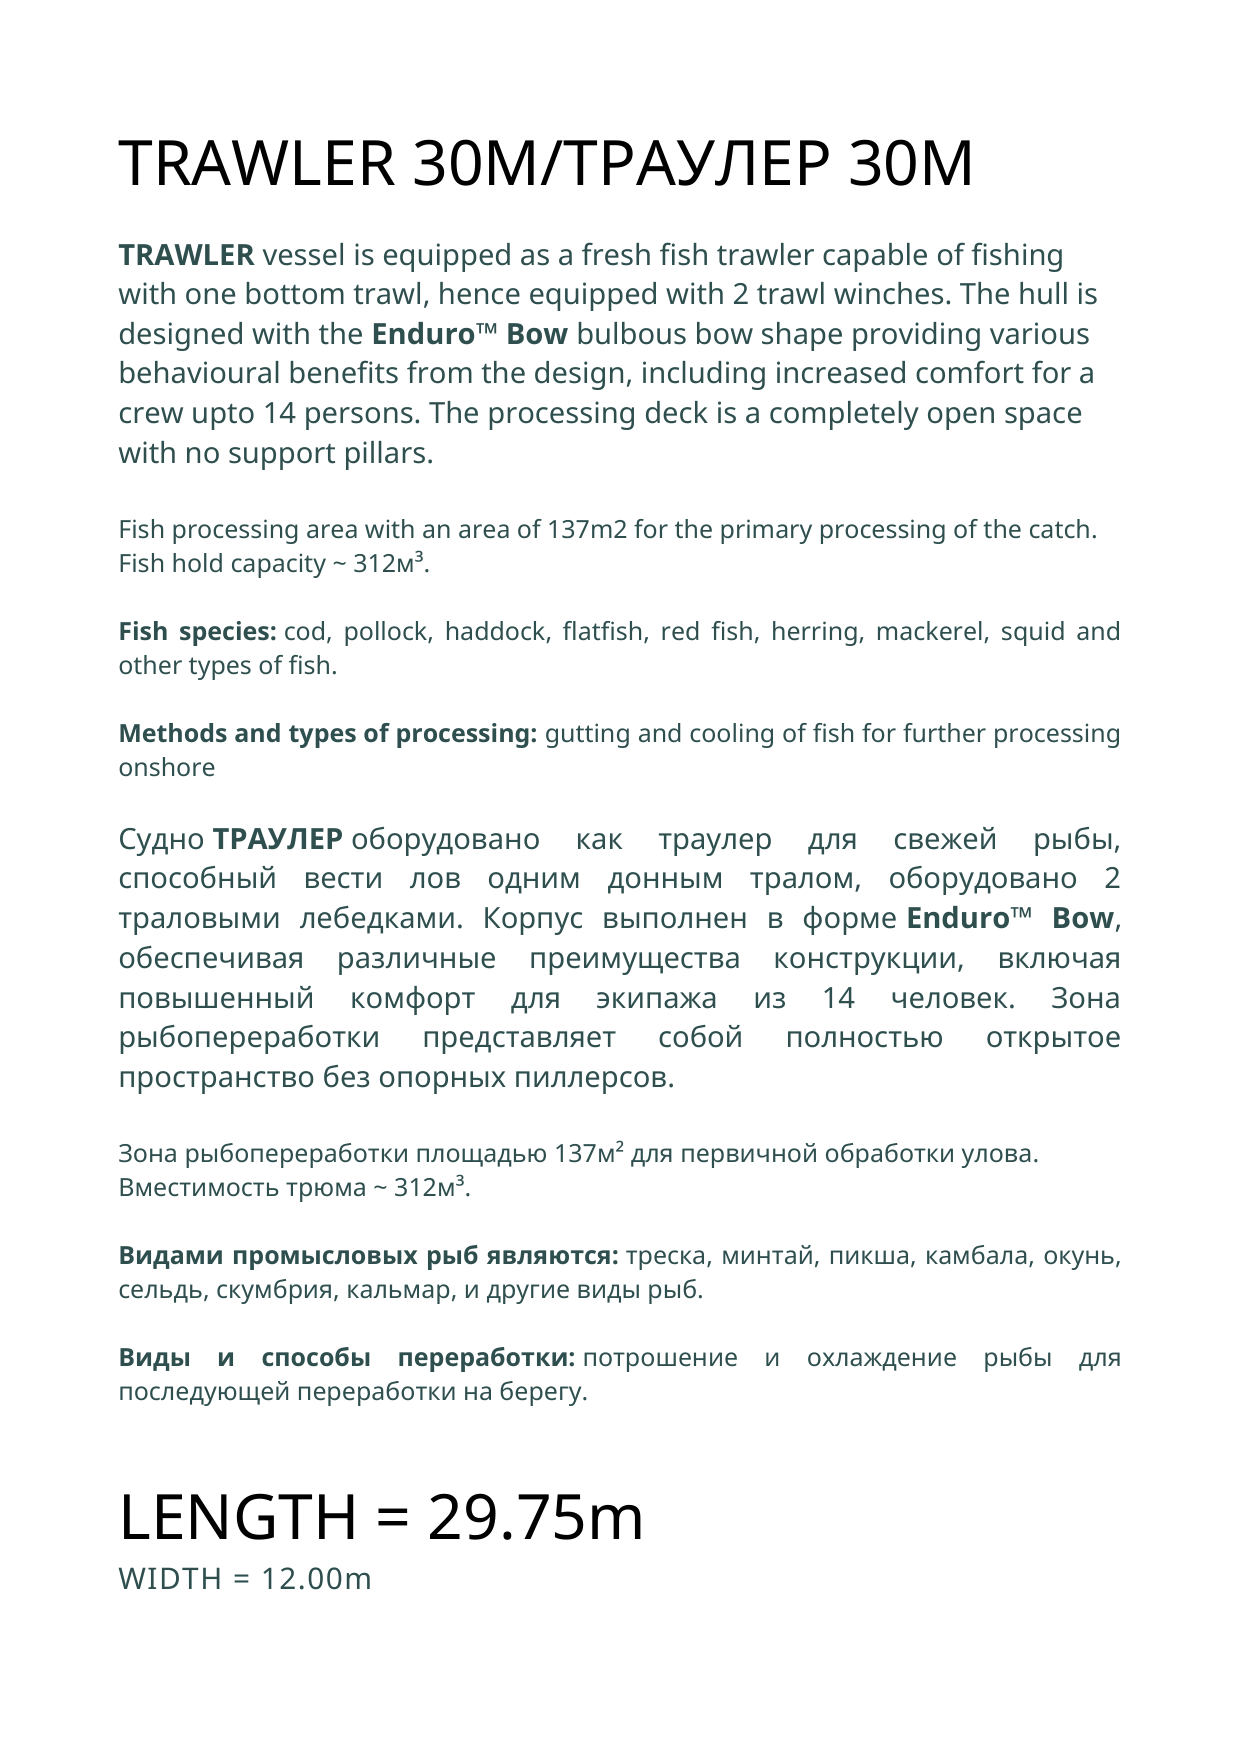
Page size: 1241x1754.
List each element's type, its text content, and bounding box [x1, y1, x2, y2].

text Судно ТРАУЛЕР оборудовано как траулер для свежей рыбы, способный вести лов одним донным тралом, оборудовано 2 траловыми лебедками. Корпус выполнен в форме Enduro™ Bow, обеспечивая различные преимущества конструкции, включая повышенный комфорт для экипажа из 14 человек. Зона рыбопереработки представляет собой полностью открытое пространство без опорных пиллерсов. [118, 818, 1122, 1096]
text Fish species: cod, pollock, haddock, flatfish, red fish, herring, mackerel, squid and other types of fish. [118, 614, 1122, 682]
text TRAWLER 30M/ТРАУЛЕР 30М [118, 118, 1122, 203]
text Methods and types of processing: gutting and cooling of fish for further processing onshore [118, 716, 1122, 784]
text Вместимость трюма ~ 312м³. [118, 1170, 1122, 1204]
text Fish hold capacity ~ 312м³. [118, 546, 1122, 580]
text Fish processing area with an area of 137m2 for the primary processing of the catch. [118, 512, 1122, 546]
text LENGTH = 29.75m [118, 1473, 1122, 1558]
text TRAWLER vessel is equipped as a fresh fish trawler capable of fishing with one bottom trawl, hence equipped with 2 trawl winches. The hull is designed with the Enduro™ Bow bulbous bow shape providing various behavioural benefits from the design, including increased comfort for a crew upto 14 persons. The processing deck is a completely open space with no support pillars. [118, 234, 1122, 472]
text Зона рыбопереработки площадью 137м² для первичной обработки улова. [118, 1136, 1122, 1170]
text Виды и способы переработки: потрошение и охлаждение рыбы для последующей переработки на берегу. [118, 1340, 1122, 1408]
text Видами промысловых рыб являются: треска, минтай, пикша, камбала, окунь, сельдь, скумбрия, кальмар, и другие виды рыб. [118, 1238, 1122, 1306]
text WIDTH = 12.00m [118, 1558, 1122, 1598]
